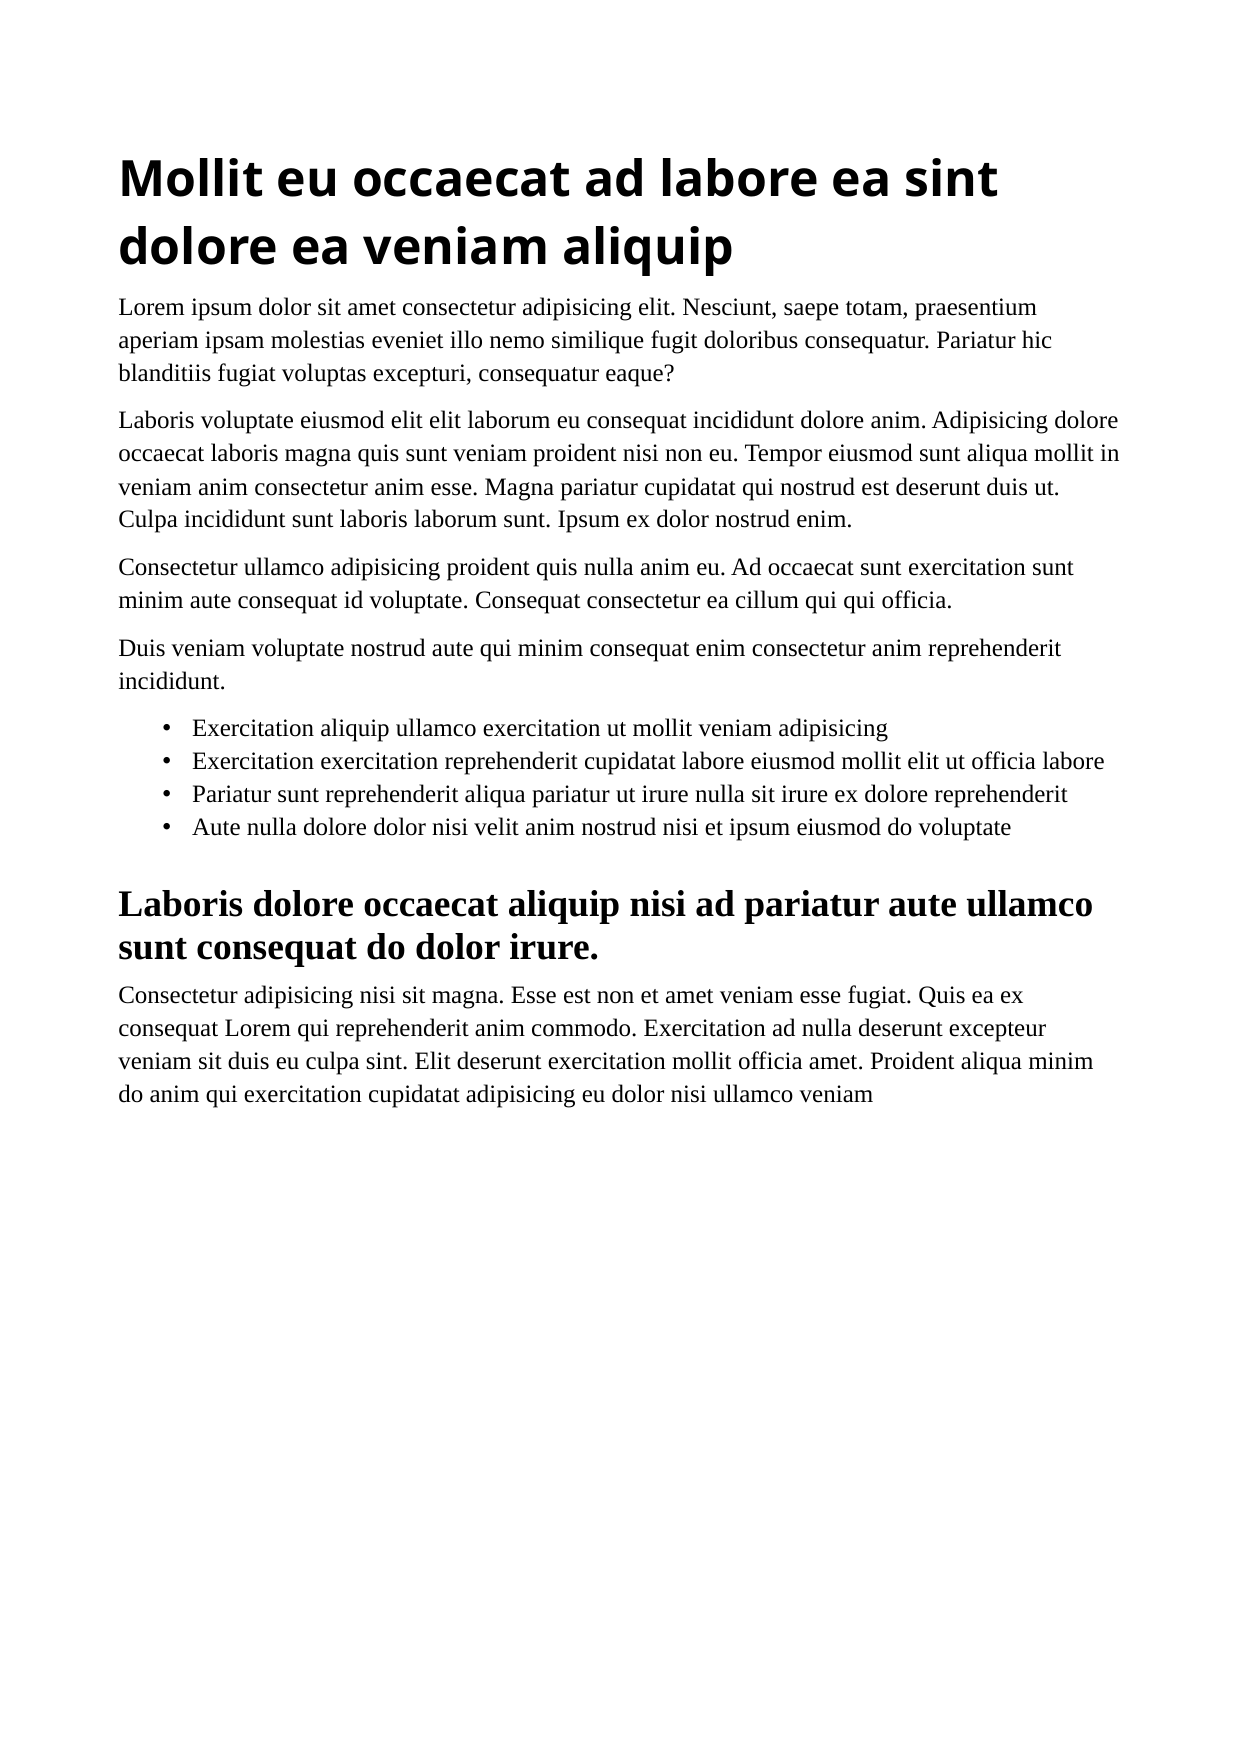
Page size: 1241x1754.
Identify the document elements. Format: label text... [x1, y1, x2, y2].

text Laboris voluptate eiusmod elit elit laborum eu consequat incididunt dolore anim. Adipisicing dolore occaecat laboris magna quis sunt veniam proident nisi non eu. Tempor eiusmod sunt aliqua mollit in veniam anim consectetur anim esse. Magna pariatur cupidatat qui nostrud est deserunt duis ut. Culpa incididunt sunt laboris laborum sunt. Ipsum ex dolor nostrud enim. [118, 406, 1122, 533]
text Duis veniam voluptate nostrud aute qui minim consequat enim consectetur anim reprehenderit incididunt. [118, 633, 1122, 694]
subtitle Laboris dolore occaecat aliquip nisi ad pariatur aute ullamco sunt consequat do dolor irure. [118, 881, 1122, 967]
text Consectetur ullamco adipisicing proident quis nulla anim eu. Ad occaecat sunt exercitation sunt minim aute consequat id voluptate. Consequat consectetur ea cillum qui qui officia. [118, 552, 1122, 614]
list Exercitation exercitation reprehenderit cupidatat labore eiusmod mollit elit ut officia labore [162, 746, 1122, 775]
subtitle Mollit eu occaecat ad labore ea sint dolore ea veniam aliquip [118, 143, 1122, 279]
list Exercitation aliquip ullamco exercitation ut mollit veniam adipisicing [162, 713, 1122, 742]
list Pariatur sunt reprehenderit aliqua pariatur ut irure nulla sit irure ex dolore reprehenderit [162, 779, 1122, 808]
text Lorem ipsum dolor sit amet consectetur adipisicing elit. Nesciunt, saepe totam, praesentium aperiam ipsam molestias eveniet illo nemo similique fugit doloribus consequatur. Pariatur hic blanditiis fugiat voluptas excepturi, consequatur eaque? [118, 292, 1122, 387]
text Consectetur adipisicing nisi sit magna. Esse est non et amet veniam esse fugiat. Quis ea ex consequat Lorem qui reprehenderit anim commodo. Exercitation ad nulla deserunt excepteur veniam sit duis eu culpa sint. Elit deserunt exercitation mollit officia amet. Proident aliqua minim do anim qui exercitation cupidatat adipisicing eu dolor nisi ullamco veniam [118, 980, 1122, 1107]
list Aute nulla dolore dolor nisi velit anim nostrud nisi et ipsum eiusmod do voluptate [162, 812, 1122, 841]
